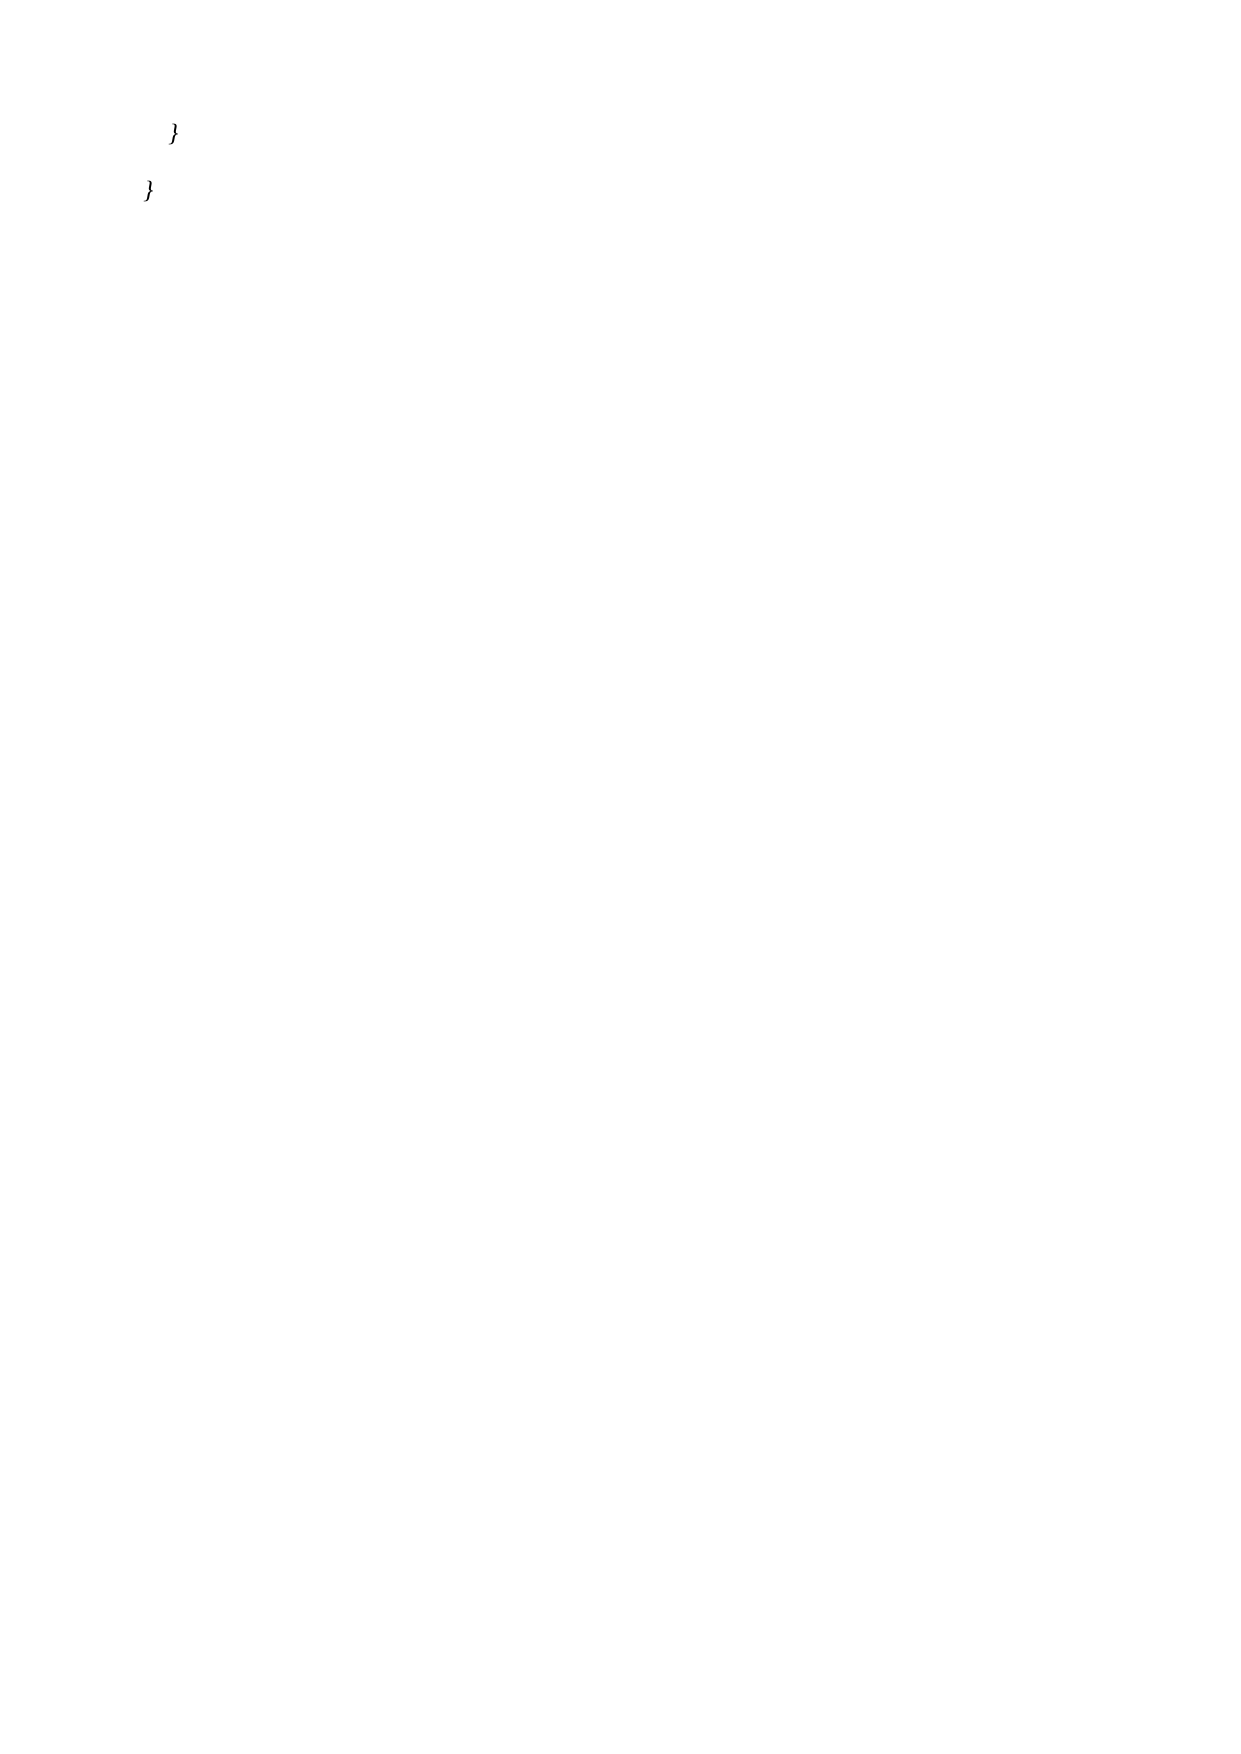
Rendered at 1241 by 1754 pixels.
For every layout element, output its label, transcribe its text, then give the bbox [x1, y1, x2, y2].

text } [118, 176, 1122, 204]
text } [118, 118, 1122, 147]
